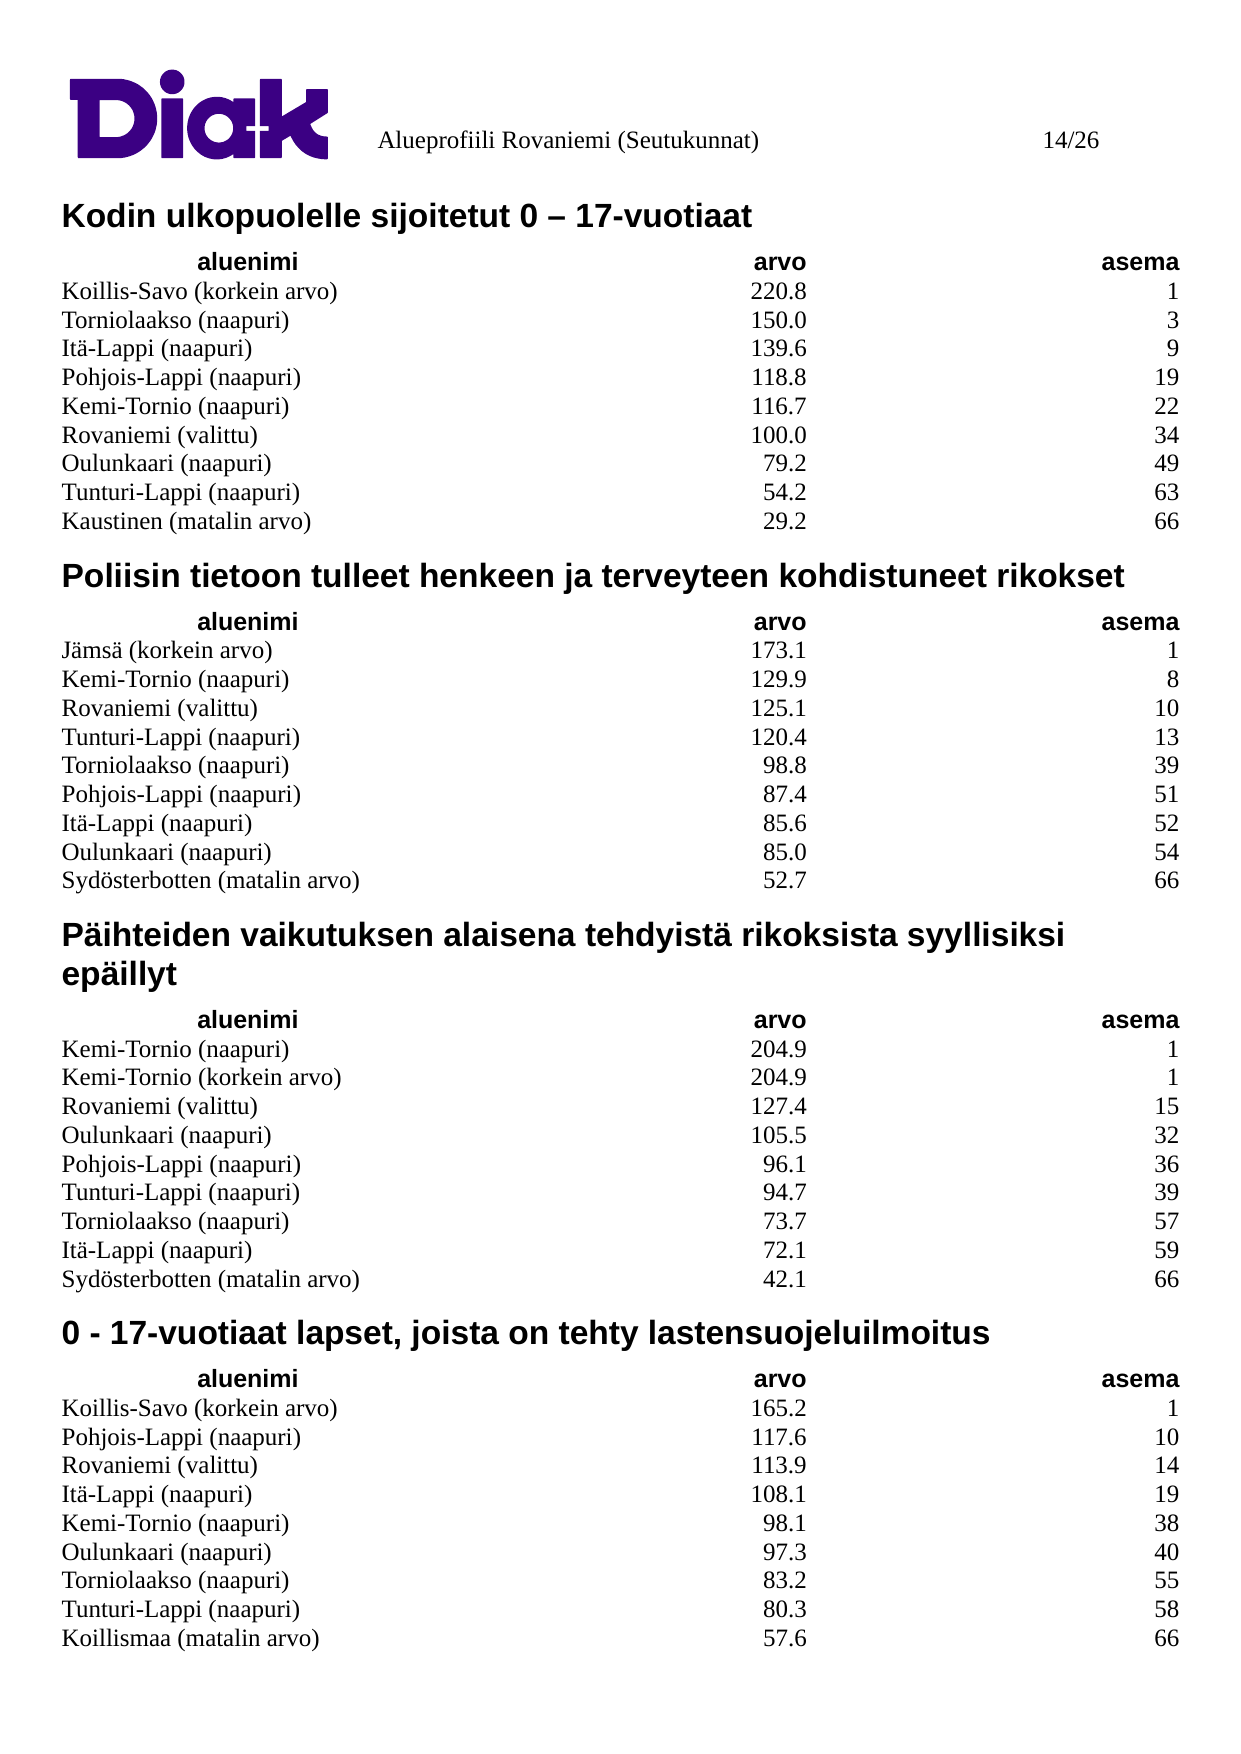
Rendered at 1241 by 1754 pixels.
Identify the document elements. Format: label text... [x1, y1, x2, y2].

table_cell 52 [806, 808, 1179, 837]
table_cell 36 [806, 1149, 1179, 1177]
table_cell 118.8 [434, 362, 806, 391]
subtitle Kodin ulkopuolelle sijoitetut 0 – 17-vuotiaat [61, 196, 1179, 235]
table_cell 52.7 [434, 866, 806, 894]
table_cell Rovaniemi (valittu) [61, 1091, 434, 1120]
table_cell 1 [806, 1393, 1179, 1422]
table_cell 54.2 [434, 477, 806, 506]
table_header arvo [434, 607, 806, 636]
table_cell 29.2 [434, 506, 806, 535]
table_cell 125.1 [434, 693, 806, 722]
table_cell Pohjois-Lappi (naapuri) [61, 1422, 434, 1451]
table_cell 55 [806, 1566, 1179, 1594]
table_cell Kaustinen (matalin arvo) [61, 506, 434, 535]
table_cell Itä-Lappi (naapuri) [61, 1235, 434, 1264]
table_header arvo [434, 247, 806, 276]
table_cell 72.1 [434, 1235, 806, 1264]
table_cell Pohjois-Lappi (naapuri) [61, 779, 434, 808]
table_cell 73.7 [434, 1206, 806, 1235]
table_cell 40 [806, 1537, 1179, 1566]
table_header arvo [434, 1364, 806, 1393]
table_cell Rovaniemi (valittu) [61, 420, 434, 448]
table_cell 105.5 [434, 1120, 806, 1149]
table_cell Torniolaakso (naapuri) [61, 751, 434, 779]
table_cell 39 [806, 751, 1179, 779]
table_cell 49 [806, 449, 1179, 477]
table_cell 120.4 [434, 722, 806, 751]
table_cell 8 [806, 664, 1179, 693]
table_cell Rovaniemi (valittu) [61, 693, 434, 722]
table_cell Kemi-Tornio (naapuri) [61, 391, 434, 420]
table_cell Kemi-Tornio (naapuri) [61, 1034, 434, 1062]
table_cell Tunturi-Lappi (naapuri) [61, 1594, 434, 1623]
table_cell Koillis-Savo (korkein arvo) [61, 276, 434, 305]
table_cell 80.3 [434, 1594, 806, 1623]
table_cell 19 [806, 362, 1179, 391]
table_cell 39 [806, 1178, 1179, 1206]
table_cell Kemi-Tornio (naapuri) [61, 1508, 434, 1537]
table_cell Sydösterbotten (matalin arvo) [61, 866, 434, 894]
table_cell 85.0 [434, 837, 806, 866]
table_cell 57 [806, 1206, 1179, 1235]
table_cell 1 [806, 276, 1179, 305]
table_cell 66 [806, 1623, 1179, 1652]
table_cell 51 [806, 779, 1179, 808]
table_cell 94.7 [434, 1178, 806, 1206]
table_header aluenimi [61, 1005, 434, 1034]
table_cell Oulunkaari (naapuri) [61, 449, 434, 477]
subtitle Päihteiden vaikutuksen alaisena tehdyistä rikoksista syyllisiksi epäillyt [61, 915, 1179, 992]
table_cell 96.1 [434, 1149, 806, 1177]
table_header arvo [434, 1005, 806, 1034]
table_cell 97.3 [434, 1537, 806, 1566]
table_header aluenimi [61, 247, 434, 276]
table_header asema [806, 1364, 1179, 1393]
table_cell 32 [806, 1120, 1179, 1149]
table_cell 58 [806, 1594, 1179, 1623]
table_cell 116.7 [434, 391, 806, 420]
subtitle 0 - 17-vuotiaat lapset, joista on tehty lastensuojeluilmoitus [61, 1313, 1179, 1352]
table_cell 117.6 [434, 1422, 806, 1451]
table_header aluenimi [61, 1364, 434, 1393]
table_cell 66 [806, 866, 1179, 894]
table_cell 1 [806, 1063, 1179, 1091]
table_cell Oulunkaari (naapuri) [61, 1120, 434, 1149]
table_cell Rovaniemi (valittu) [61, 1451, 434, 1479]
table_header asema [806, 1005, 1179, 1034]
table_cell 108.1 [434, 1479, 806, 1508]
table_cell 113.9 [434, 1451, 806, 1479]
table_cell 204.9 [434, 1063, 806, 1091]
table_cell Tunturi-Lappi (naapuri) [61, 722, 434, 751]
table_cell 139.6 [434, 334, 806, 362]
table_cell Torniolaakso (naapuri) [61, 305, 434, 333]
table_cell 34 [806, 420, 1179, 448]
table_header asema [806, 247, 1179, 276]
table_cell Kemi-Tornio (korkein arvo) [61, 1063, 434, 1091]
table_cell Oulunkaari (naapuri) [61, 1537, 434, 1566]
table_cell 220.8 [434, 276, 806, 305]
table_cell 15 [806, 1091, 1179, 1120]
table_cell Tunturi-Lappi (naapuri) [61, 1178, 434, 1206]
table_cell 79.2 [434, 449, 806, 477]
table_cell 165.2 [434, 1393, 806, 1422]
table_cell Kemi-Tornio (naapuri) [61, 664, 434, 693]
table_cell Jämsä (korkein arvo) [61, 636, 434, 664]
table_cell Itä-Lappi (naapuri) [61, 334, 434, 362]
table_cell 83.2 [434, 1566, 806, 1594]
table_cell Sydösterbotten (matalin arvo) [61, 1264, 434, 1292]
table_cell 150.0 [434, 305, 806, 333]
table_cell 66 [806, 506, 1179, 535]
table_cell 59 [806, 1235, 1179, 1264]
table_cell 54 [806, 837, 1179, 866]
table_cell 3 [806, 305, 1179, 333]
table_cell 42.1 [434, 1264, 806, 1292]
table_cell Itä-Lappi (naapuri) [61, 808, 434, 837]
table_cell 173.1 [434, 636, 806, 664]
table_cell 38 [806, 1508, 1179, 1537]
table_cell Itä-Lappi (naapuri) [61, 1479, 434, 1508]
table_cell 127.4 [434, 1091, 806, 1120]
table_cell 66 [806, 1264, 1179, 1292]
table_cell 10 [806, 1422, 1179, 1451]
table_cell 19 [806, 1479, 1179, 1508]
table_cell 204.9 [434, 1034, 806, 1062]
table_cell 85.6 [434, 808, 806, 837]
table_cell 98.8 [434, 751, 806, 779]
table_header asema [806, 607, 1179, 636]
table_cell 98.1 [434, 1508, 806, 1537]
table_cell 22 [806, 391, 1179, 420]
table_cell Tunturi-Lappi (naapuri) [61, 477, 434, 506]
table_cell 129.9 [434, 664, 806, 693]
table_cell Koillismaa (matalin arvo) [61, 1623, 434, 1652]
table_cell 14 [806, 1451, 1179, 1479]
table_cell 10 [806, 693, 1179, 722]
table_header aluenimi [61, 607, 434, 636]
table_cell 13 [806, 722, 1179, 751]
table_cell Torniolaakso (naapuri) [61, 1206, 434, 1235]
table_cell 87.4 [434, 779, 806, 808]
table_cell Torniolaakso (naapuri) [61, 1566, 434, 1594]
table_cell 1 [806, 636, 1179, 664]
table_cell Pohjois-Lappi (naapuri) [61, 362, 434, 391]
table_cell 57.6 [434, 1623, 806, 1652]
table_cell 9 [806, 334, 1179, 362]
table_cell Koillis-Savo (korkein arvo) [61, 1393, 434, 1422]
table_cell 100.0 [434, 420, 806, 448]
table_cell Pohjois-Lappi (naapuri) [61, 1149, 434, 1177]
table_cell Oulunkaari (naapuri) [61, 837, 434, 866]
subtitle Poliisin tietoon tulleet henkeen ja terveyteen kohdistuneet rikokset [61, 556, 1179, 594]
table_cell 63 [806, 477, 1179, 506]
table_cell 1 [806, 1034, 1179, 1062]
